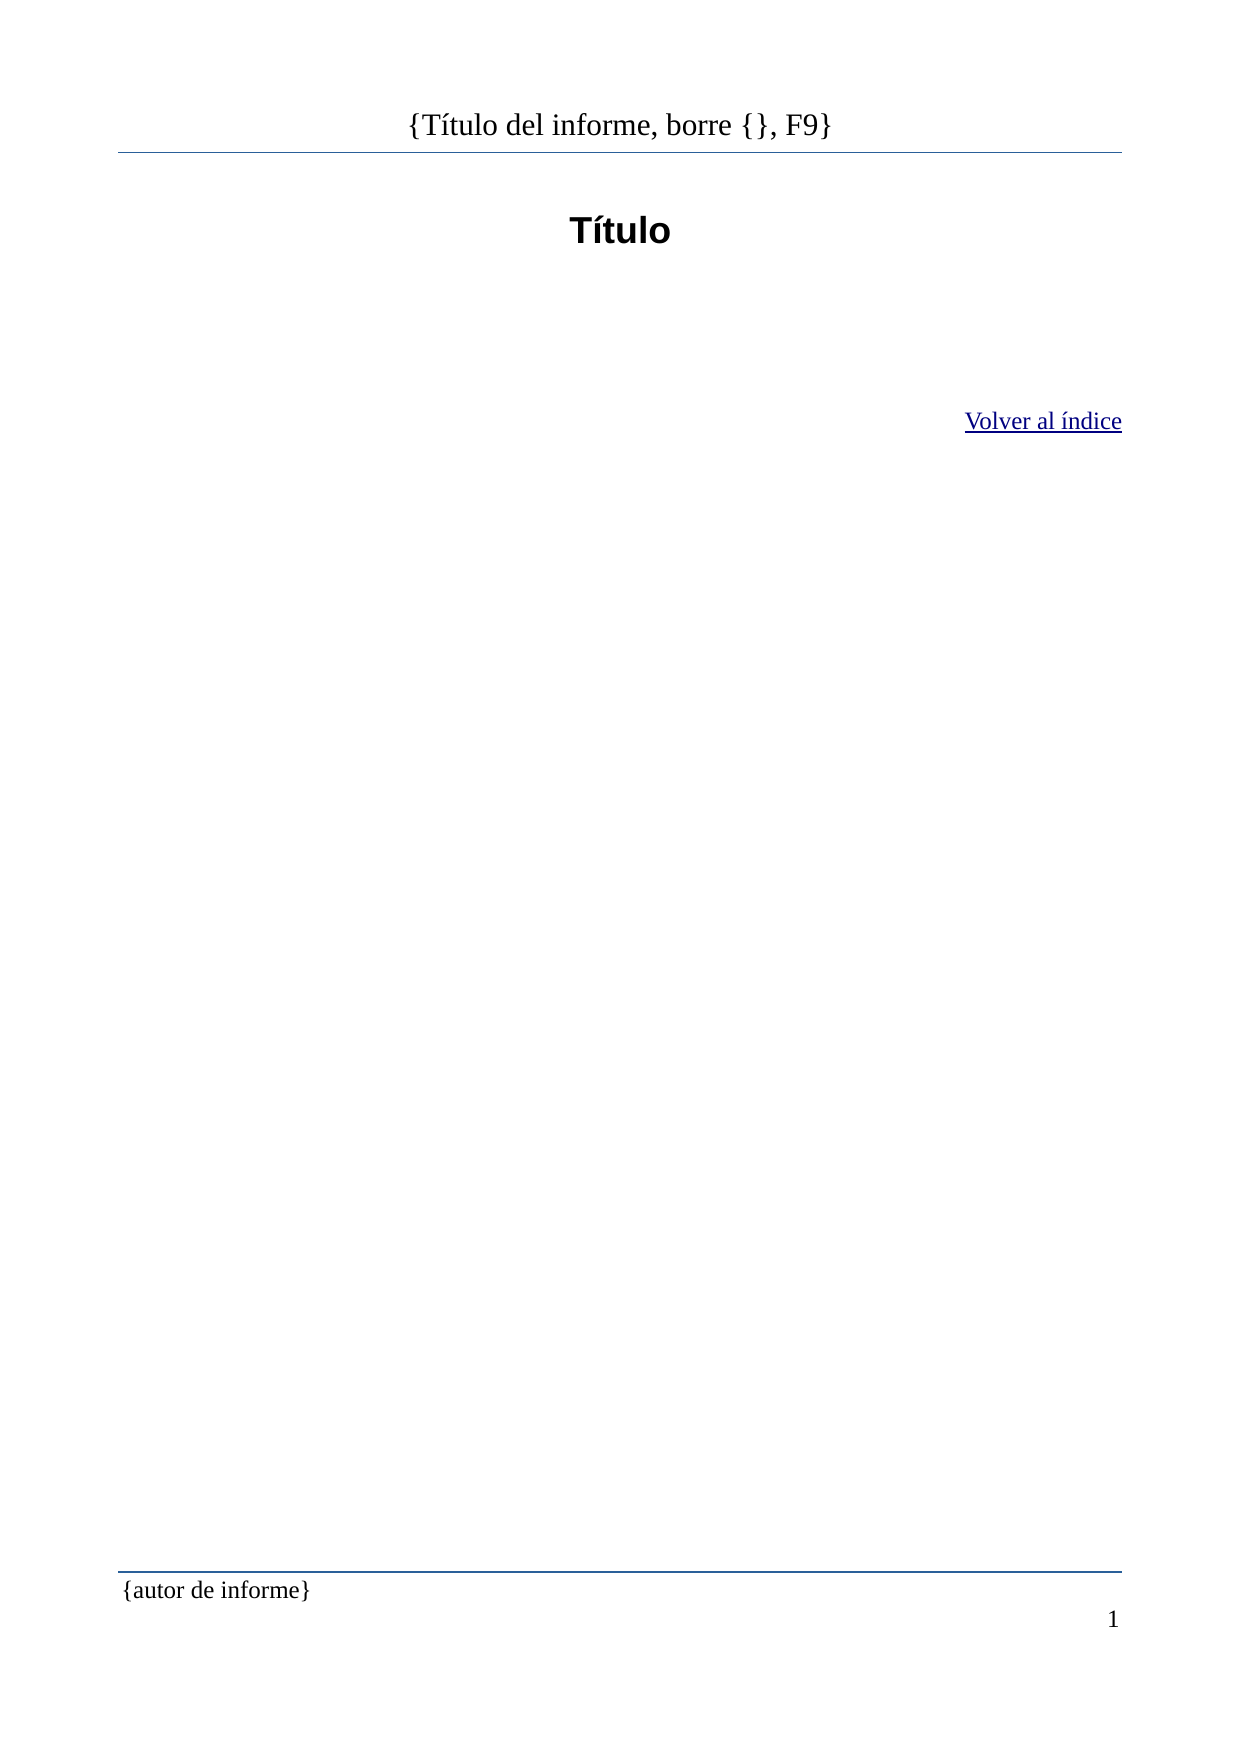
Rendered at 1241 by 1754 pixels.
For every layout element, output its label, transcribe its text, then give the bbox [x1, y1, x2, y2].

subtitle Título [118, 208, 1122, 251]
text Volver al índice [118, 406, 1122, 435]
